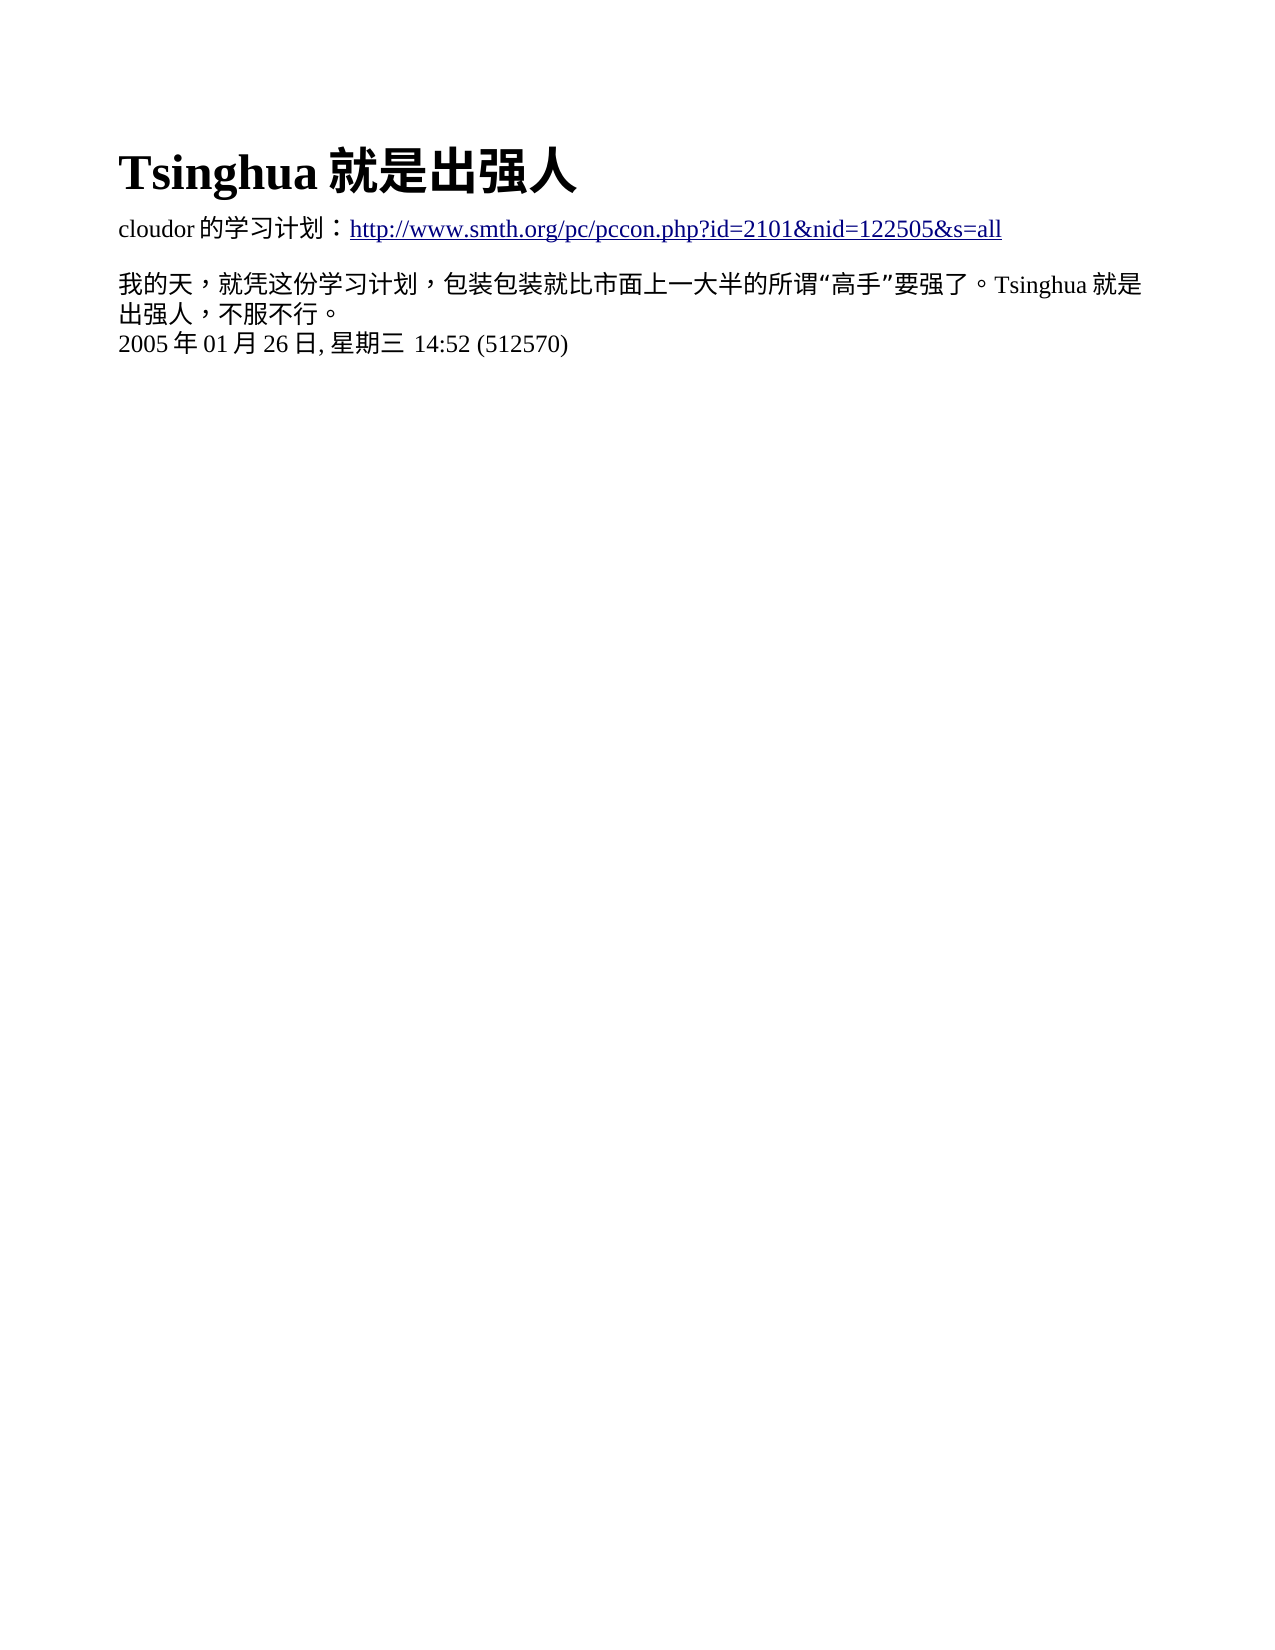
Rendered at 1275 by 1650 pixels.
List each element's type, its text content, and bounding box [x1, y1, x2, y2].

text 2005年01月26日, 星期三 14:52 (512570) [118, 329, 1157, 358]
text cloudor的学习计划：http://www.smth.org/pc/pccon.php?id=2101&nid=122505&s=all 我的天，就凭这份学习计划，包装包装就比市面上一大半的所谓“高手”要强了。Tsinghua就是出强人，不服不行。 [118, 214, 1157, 329]
subtitle Tsinghua就是出强人 [118, 143, 1157, 201]
